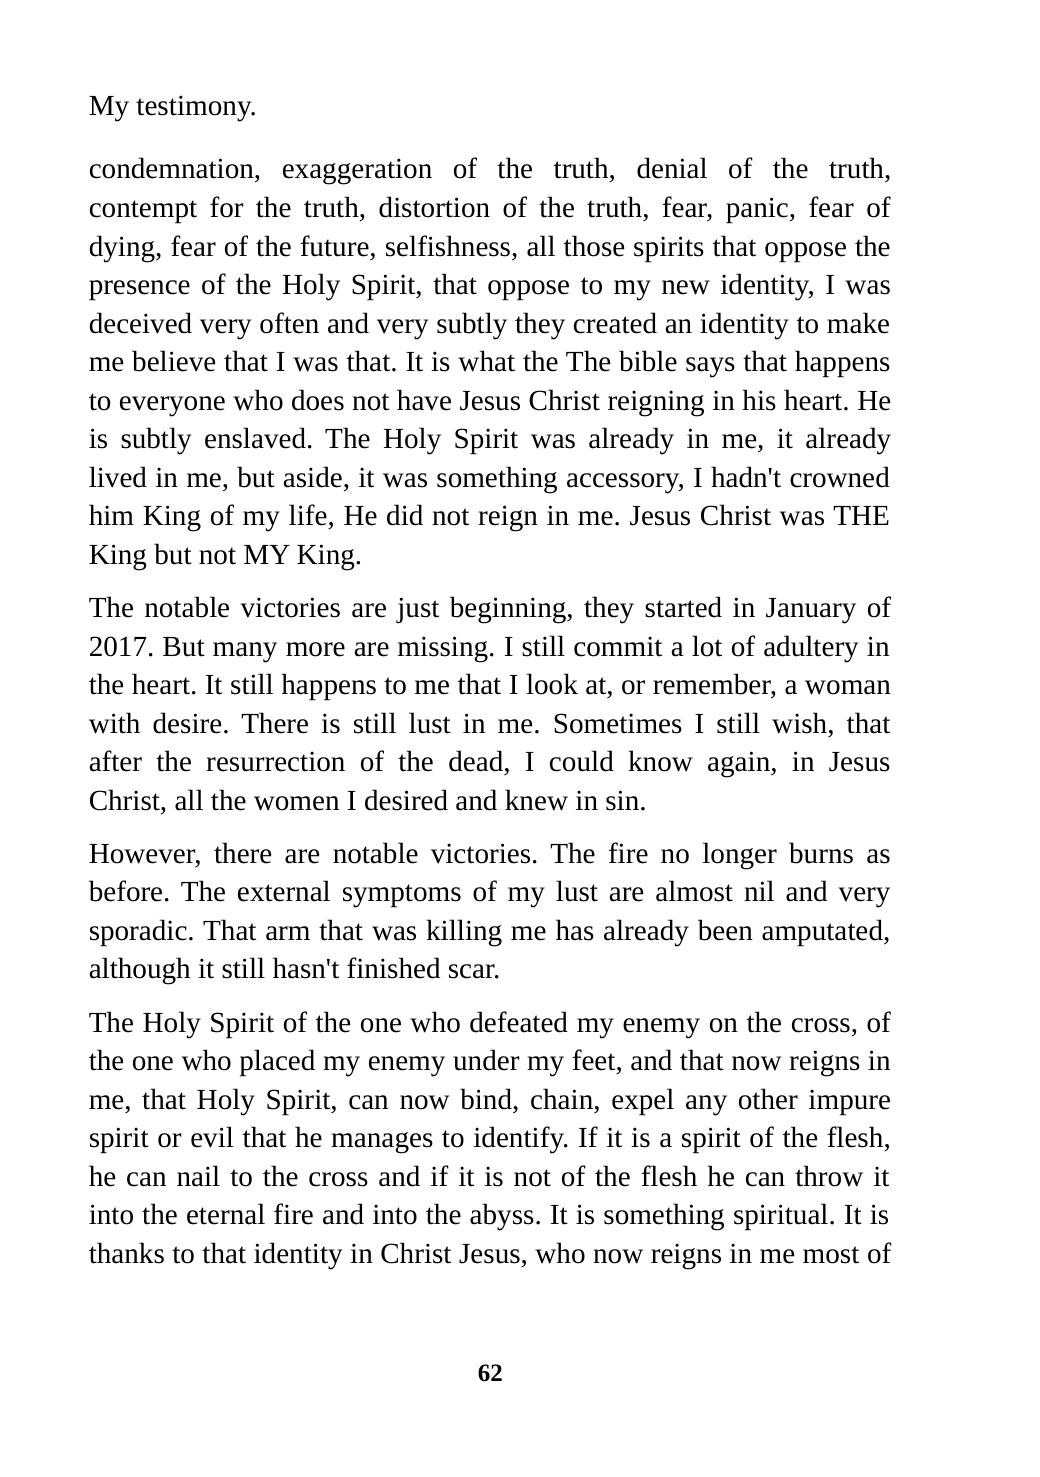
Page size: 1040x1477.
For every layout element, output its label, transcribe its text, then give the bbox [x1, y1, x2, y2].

text condemnation, exaggeration of the truth, denial of the truth, contempt for the truth, distortion of the truth, fear, panic, fear of dying, fear of the future, selfishness, all those spirits that oppose the presence of the Holy Spirit, that oppose to my new identity, I was deceived very often and very subtly they created an identity to make me believe that I was that. It is what the The bible says that happens to everyone who does not have Jesus Christ reigning in his heart. He is subtly enslaved. The Holy Spirit was already in me, it already lived in me, but aside, it was something accessory, I hadn't crowned him King of my life, He did not reign in me. Jesus Christ was THE King but not MY King. [88, 152, 892, 571]
text The notable victories are just beginning, they started in January of 2017. But many more are missing. I still commit a lot of adultery in the heart. It still happens to me that I look at, or remember, a woman with desire. There is still lust in me. Sometimes I still wish, that after the resurrection of the dead, I could know again, in Jesus Christ, all the women I desired and knew in sin. [88, 590, 892, 816]
text However, there are notable victories. The fire no longer burns as before. The external symptoms of my lust are almost nil and very sporadic. That arm that was killing me has already been amputated, although it still hasn't finished scar. [88, 836, 892, 985]
text The Holy Spirit of the one who defeated my enemy on the cross, of the one who placed my enemy under my feet, and that now reigns in me, that Holy Spirit, can now bind, chain, expel any other impure spirit or evil that he manages to identify. If it is a spirit of the flesh, he can nail to the cross and if it is not of the flesh he can throw it into the eternal fire and into the abyss. It is something spiritual. It is thanks to that identity in Christ Jesus, who now reigns in me most of [88, 1005, 892, 1269]
